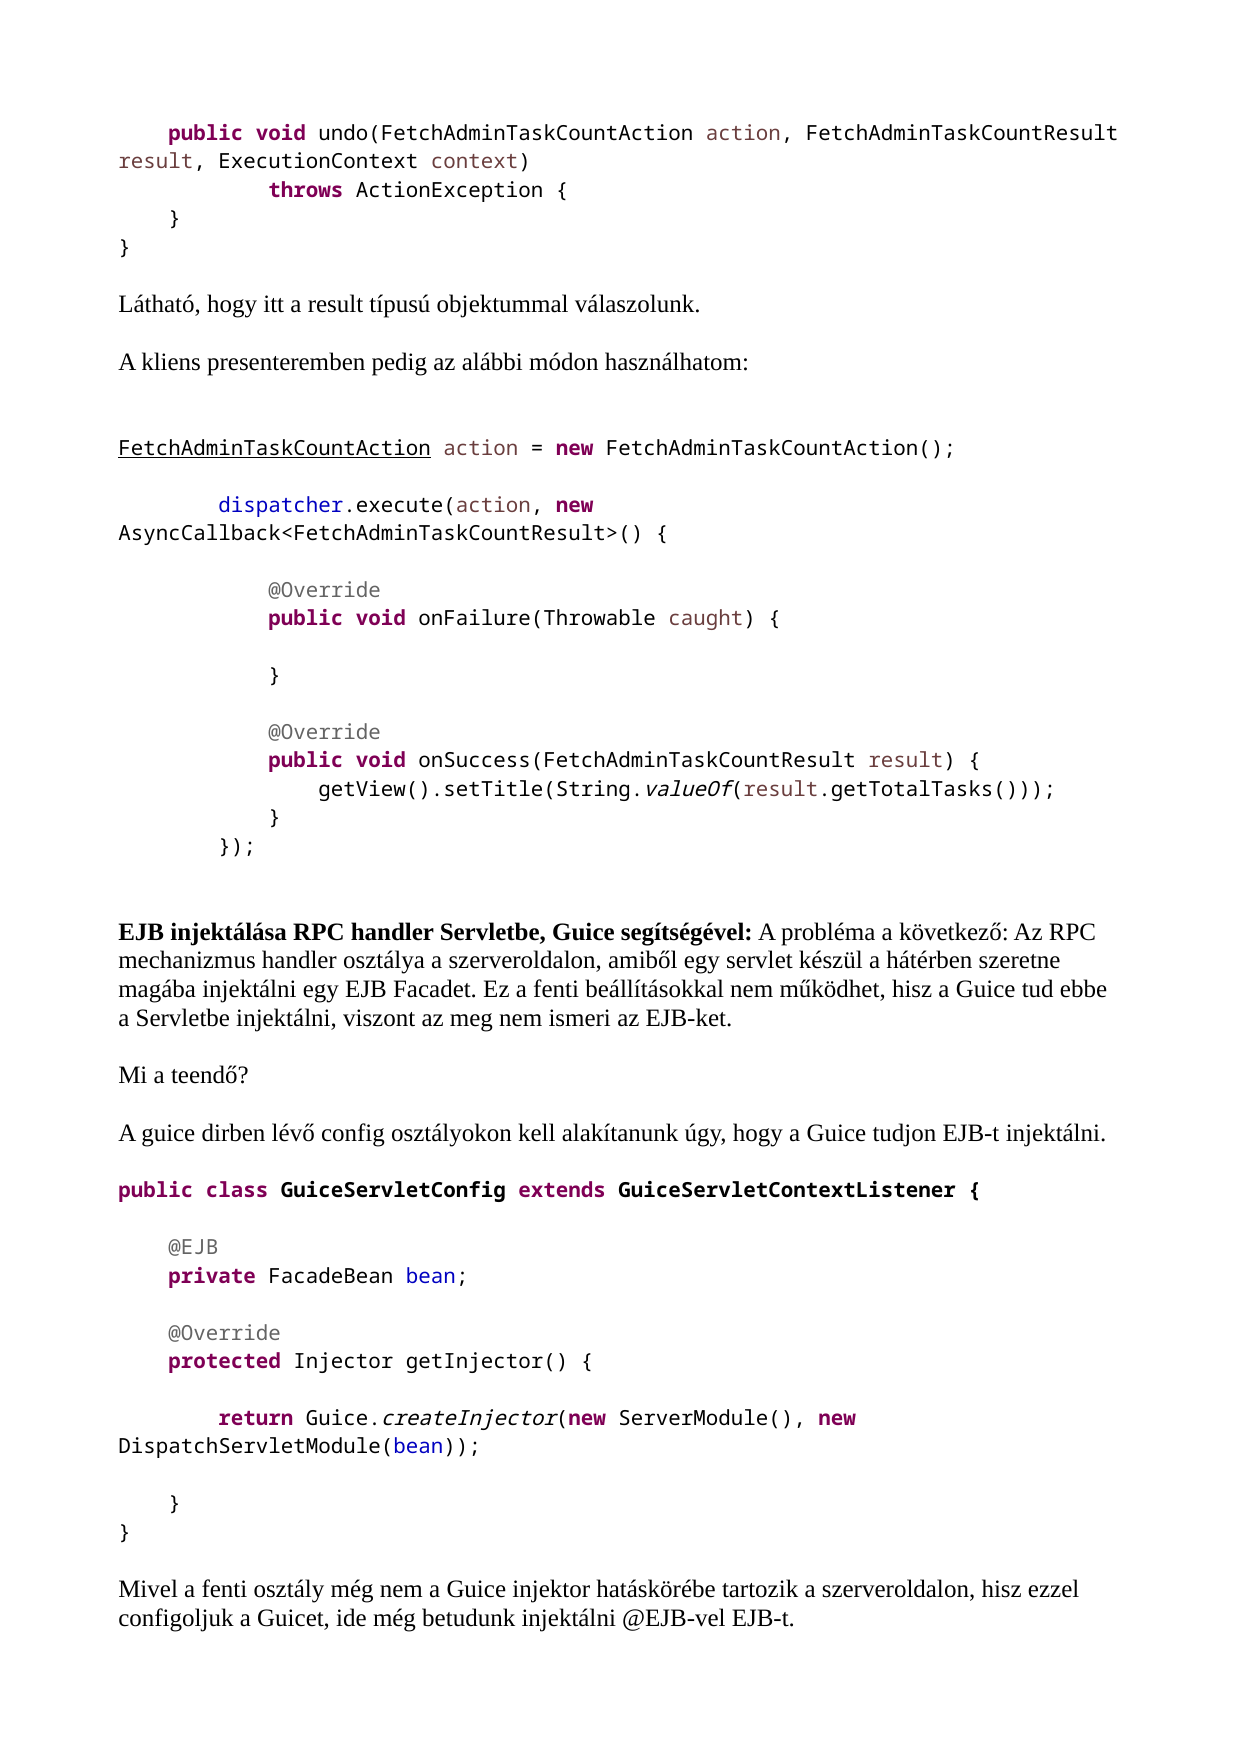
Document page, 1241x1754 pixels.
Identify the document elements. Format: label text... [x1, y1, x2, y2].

text Látható, hogy itt a result típusú objektummal válaszolunk. [118, 289, 1122, 318]
text public void onSuccess(FetchAdminTaskCountResult result) { [118, 746, 1122, 774]
text @Override [118, 575, 1122, 603]
text FetchAdminTaskCountAction action = new FetchAdminTaskCountAction(); [118, 433, 1122, 461]
text private FacadeBean bean; [118, 1261, 1122, 1289]
text protected Injector getInjector() { [118, 1346, 1122, 1375]
text } [118, 1488, 1122, 1517]
text getView().setTitle(String.valueOf(result.getTotalTasks())); [118, 774, 1122, 802]
text Mi a teendő? [118, 1061, 1122, 1089]
text } [118, 232, 1122, 260]
text throws ActionException { [118, 175, 1122, 203]
text Mivel a fenti osztály még nem a Guice injektor hatáskörébe tartozik a szerveroldalon, hisz ezzel configoljuk a Guicet, ide még betudunk injektálni @EJB-vel EJB-t. [118, 1574, 1122, 1632]
text public class GuiceServletConfig extends GuiceServletContextListener { [118, 1176, 1122, 1204]
text EJB injektálása RPC handler Servletbe, Guice segítségével: A probléma a következő: Az RPC mechanizmus handler osztálya a szerveroldalon, amiből egy servlet készül a hátérben szeretne magába injektálni egy EJB Facadet. Ez a fenti beállításokkal nem működhet, hisz a Guice tud ebbe a Servletbe injektálni, viszont az meg nem ismeri az EJB-ket. [118, 917, 1122, 1032]
text public void undo(FetchAdminTaskCountAction action, FetchAdminTaskCountResult result, ExecutionContext context) [118, 118, 1122, 175]
text return Guice.createInjector(new ServerModule(), new DispatchServletModule(bean)); [118, 1403, 1122, 1460]
text public void onFailure(Throwable caught) { [118, 603, 1122, 632]
text A guice dirben lévő config osztályokon kell alakítanunk úgy, hogy a Guice tudjon EJB-t injektálni. [118, 1118, 1122, 1147]
text @Override [118, 717, 1122, 746]
text A kliens presenteremben pedig az alábbi módon használhatom: [118, 347, 1122, 375]
text dispatcher.execute(action, new AsyncCallback<FetchAdminTaskCountResult>() { [118, 490, 1122, 547]
text } [118, 1517, 1122, 1545]
text @Override [118, 1318, 1122, 1346]
text @EJB [118, 1232, 1122, 1261]
text } [118, 660, 1122, 689]
text } [118, 203, 1122, 232]
text } [118, 802, 1122, 831]
text }); [118, 831, 1122, 859]
